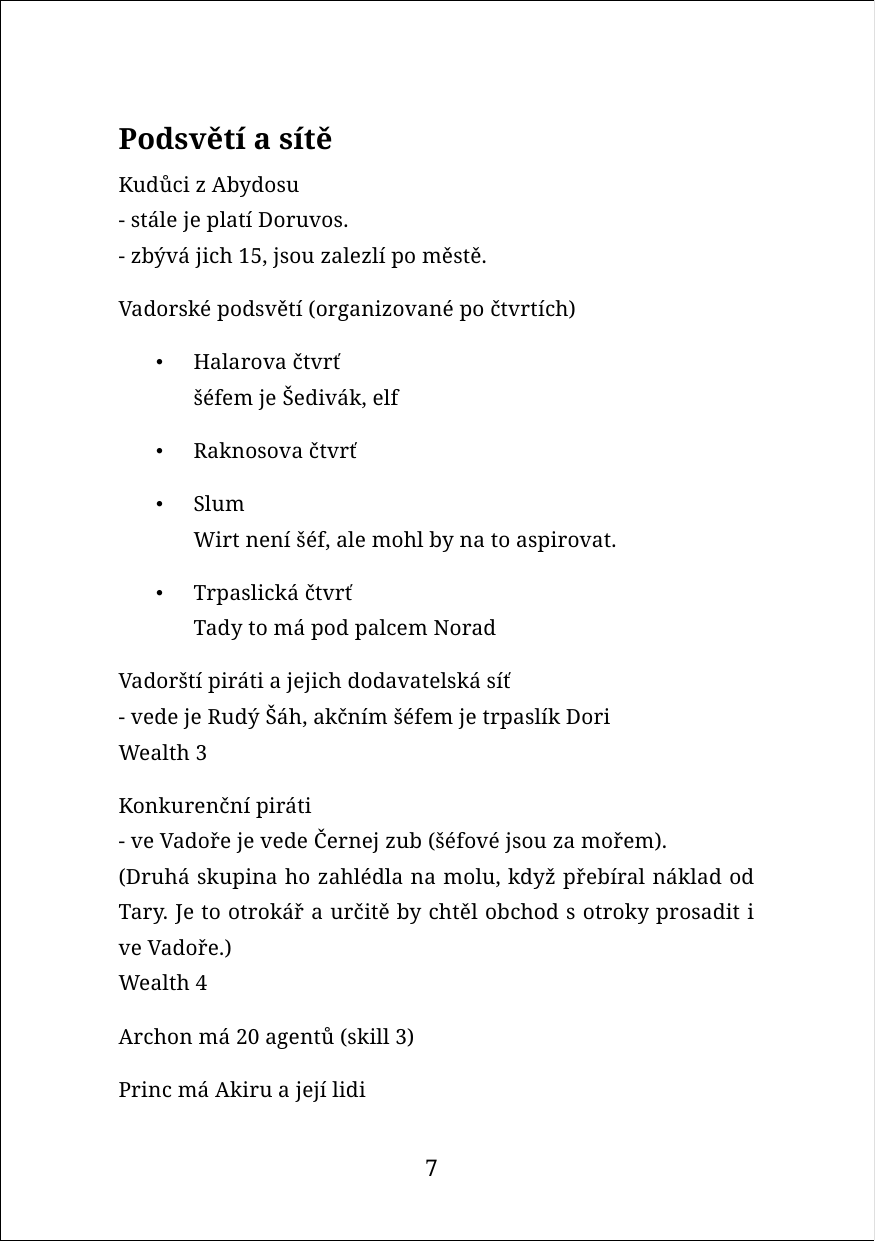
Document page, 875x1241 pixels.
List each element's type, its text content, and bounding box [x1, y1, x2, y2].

text Vadorští piráti a jejich dodavatelská síť - vede je Rudý Šáh, akčním šéfem je trpaslík Dori Wealth 3 [118, 667, 756, 766]
text Kudůci z Abydosu - stále je platí Doruvos. - zbývá jich 15, jsou zalezlí po městě. [118, 170, 756, 269]
list Halarova čtvrť šéfem je Šedivák, elf [156, 347, 756, 411]
list Trpaslická čtvrť Tady to má pod palcem Norad [156, 578, 756, 642]
text Konkurenční piráti - ve Vadoře je vede Černej zub (šéfové jsou za mořem). (Druhá skupina ho zahlédla na molu, když přebíral náklad od Tary. Je to otrokář a určitě by chtěl obchod s otroky prosadit i ve Vadoře.) Wealth 4 [118, 791, 756, 997]
list Raknosova čtvrť [156, 436, 756, 464]
text Archon má 20 agentů (skill 3) [118, 1022, 756, 1050]
subtitle Podsvětí a sítě [118, 118, 756, 158]
list Slum Wirt není šéf, ale mohl by na to aspirovat. [156, 489, 756, 553]
text Princ má Akiru a její lidi [118, 1075, 756, 1103]
text Vadorské podsvětí (organizované po čtvrtích) [118, 294, 756, 322]
